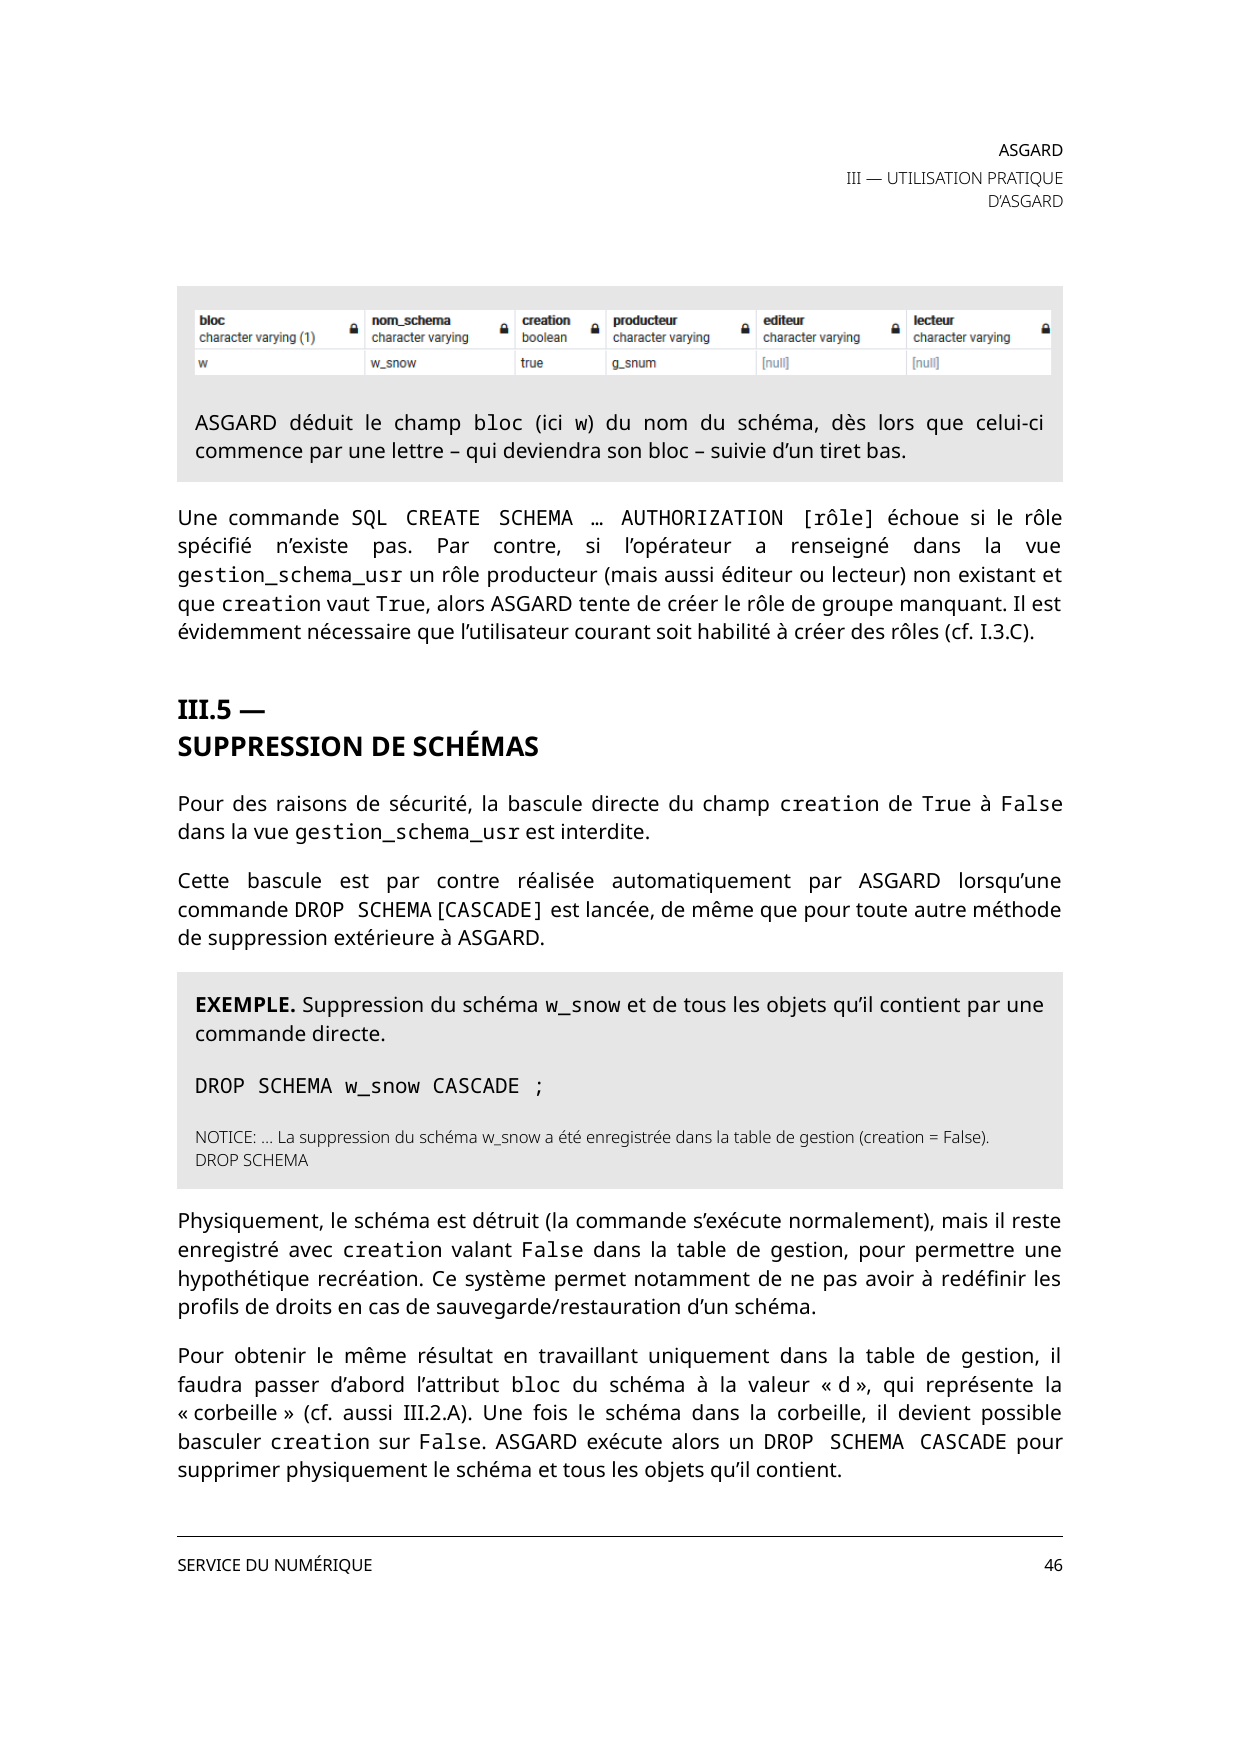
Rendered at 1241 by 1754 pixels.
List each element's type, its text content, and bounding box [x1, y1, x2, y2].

text DROP SCHEMA [177, 1148, 1063, 1189]
picture [194, 310, 1052, 375]
text Pour obtenir le même résultat en travaillant uniquement dans la table de gestion, il faudra passer d’abord l’attribut bloc du schéma à la valeur « d », qui représente la « corbeille » (cf. aussi III.2.A). Une fois le schéma dans la corbeille, il devient possible basculer creation sur False. ASGARD exécute alors un DROP SCHEMA CASCADE pour supprimer physiquement le schéma et tous les objets qu’il contient. [177, 1341, 1063, 1484]
text Physiquement, le schéma est détruit (la commande s’exécute normalement), mais il reste enregistré avec creation valant False dans la table de gestion, pour permettre une hypothétique recréation. Ce système permet notamment de ne pas avoir à redéfinir les profils de droits en cas de sauvegarde/restauration d’un schéma. [177, 1206, 1063, 1321]
subtitle Suppression de schémas [177, 684, 1063, 767]
text NOTICE: … La suppression du schéma w_snow a été enregistrée dans la table de gestion (creation = False). [177, 1108, 1063, 1148]
text DROP SCHEMA w_snow CASCADE ; [177, 1053, 1063, 1099]
text Une commande SQL CREATE SCHEMA … AUTHORIZATION [rôle] échoue si le rôle spécifié n’existe pas. Par contre, si l’opérateur a renseigné dans la vue gestion_schema_usr un rôle producteur (mais aussi éditeur ou lecteur) non existant et que creation vaut True, alors ASGARD tente de créer le rôle de groupe manquant. Il est évidemment nécessaire que l’utilisateur courant soit habilité à créer des rôles (cf. I.3.C). [177, 503, 1063, 646]
text Pour des raisons de sécurité, la bascule directe du champ creation de True à False dans la vue gestion_schema_usr est interdite. [177, 788, 1063, 846]
text Cette bascule est par contre réalisée automatiquement par ASGARD lorsqu’une commande DROP SCHEMA [CASCADE] est lancée, de même que pour toute autre méthode de suppression extérieure à ASGARD. [177, 866, 1063, 952]
text Exemple. Suppression du schéma w_snow et de tous les objets qu’il contient par une commande directe. [177, 972, 1063, 1047]
text ASGARD déduit le champ bloc (ici w) du nom du schéma, dès lors que celui-ci commence par une lettre – qui deviendra son bloc – suivie d’un tiret bas. [177, 390, 1063, 482]
